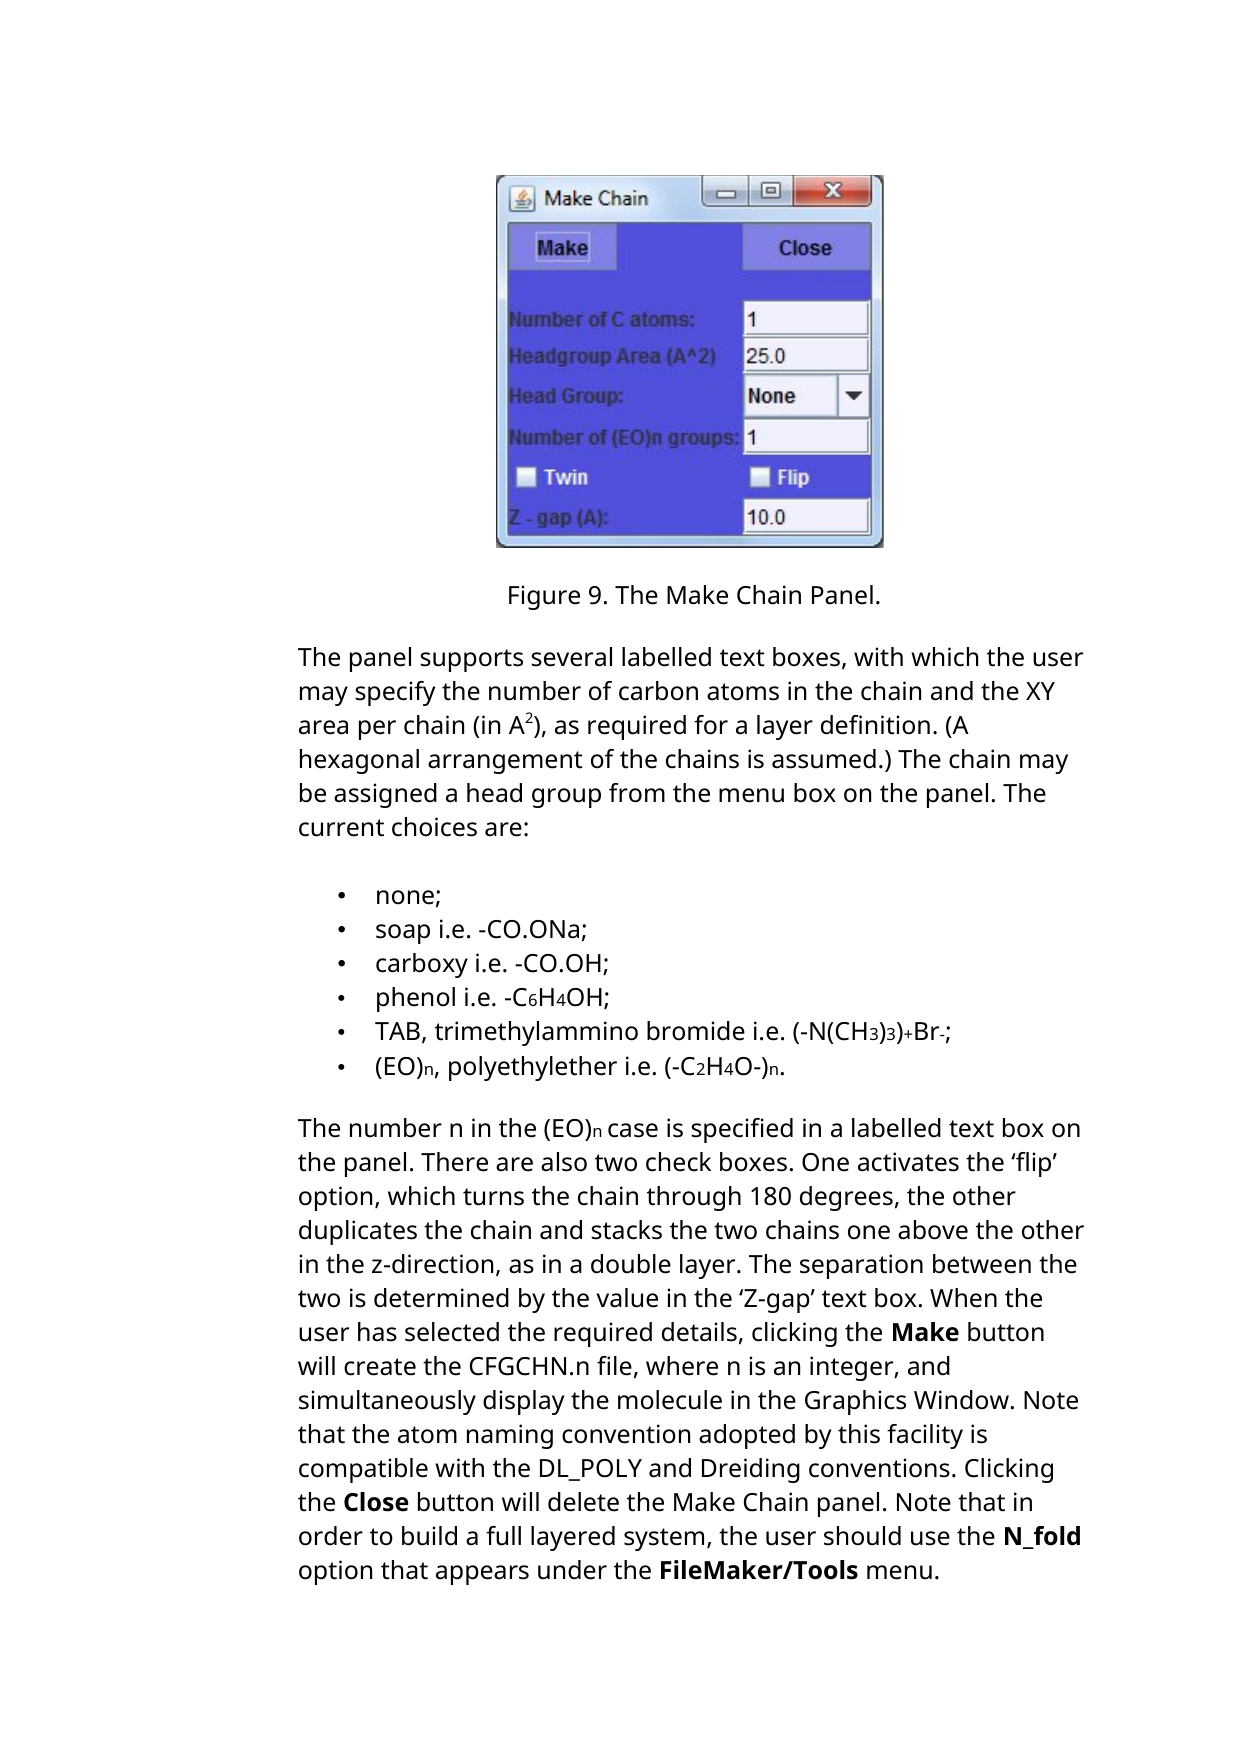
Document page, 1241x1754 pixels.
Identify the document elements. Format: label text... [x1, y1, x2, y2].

list carboxy i.e. -CO.OH; [337, 946, 1090, 980]
list TAB, trimethylammino bromide i.e. (-N(CH3)3)+Br-; [337, 1014, 1090, 1048]
list soap i.e. -CO.ONa; [337, 912, 1090, 946]
text The number n in the (EO)n case is specified in a labelled text box on the panel. There are also two check boxes. One activates the ‘flip’ option, which turns the chain through 180 degrees, the other duplicates the chain and stacks the two chains one above the other in the z-direction, as in a double layer. The separation between the two is determined by the value in the ‘Z-gap’ text box. When the user has selected the required details, clicking the Make button will create the CFGCHN.n file, where n is an integer, and simultaneously display the molecule in the Graphics Window. Note that the atom naming convention adopted by this facility is compatible with the DL_POLY and Dreiding conventions. Clicking the Close button will delete the Make Chain panel. Note that in order to build a full layered system, the user should use the N_fold option that appears under the FileMaker/Tools menu. [298, 1110, 1090, 1587]
text Figure 9. The Make Chain Panel. [298, 577, 1090, 611]
list phenol i.e. -C6H4OH; [337, 980, 1090, 1014]
text The panel supports several labelled text boxes, with which the user may specify the number of carbon atoms in the chain and the XY area per chain (in A2), as required for a layer definition. (A hexagonal arrangement of the chains is assumed.) The chain may be assigned a head group from the menu box on the panel. The current choices are: [298, 639, 1090, 844]
list (EO)n, polyethylether i.e. (-C2H4O-)n. [337, 1048, 1090, 1082]
picture [496, 175, 884, 548]
list none; [337, 878, 1090, 912]
